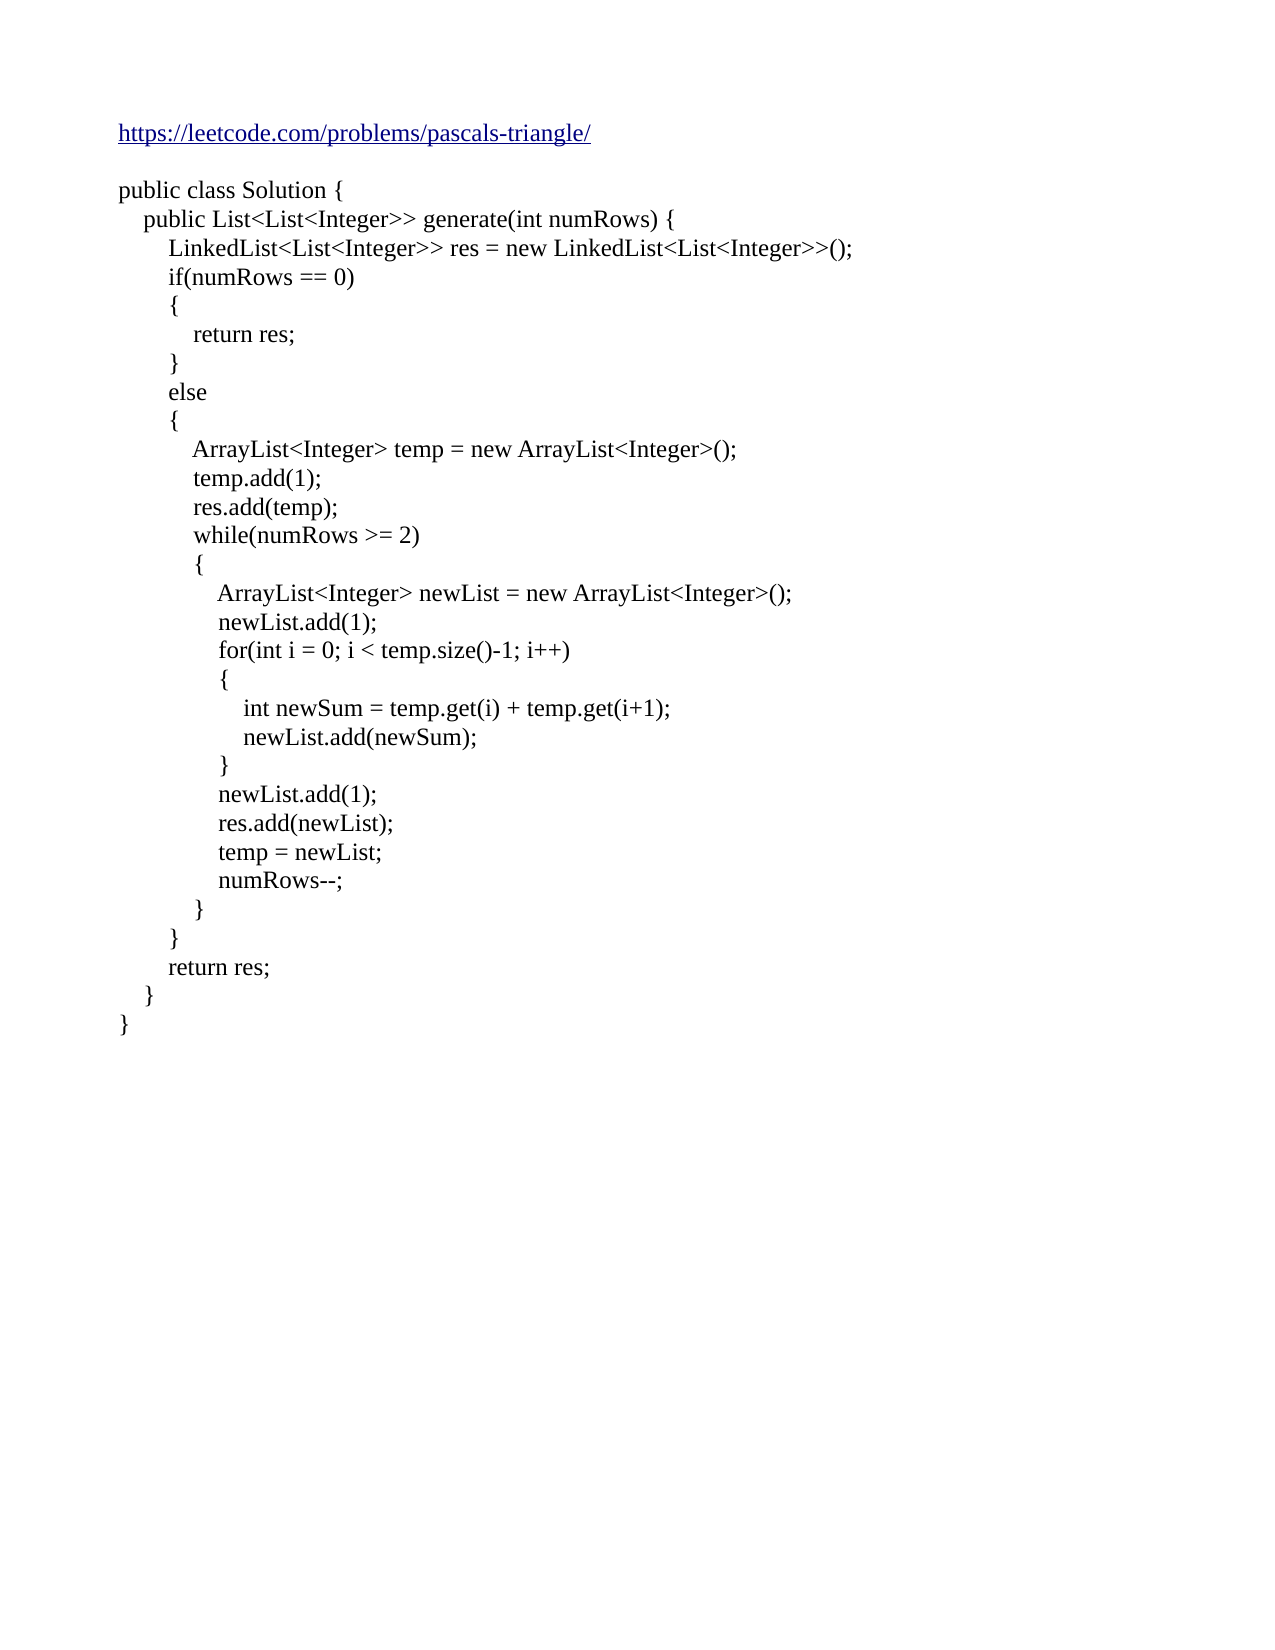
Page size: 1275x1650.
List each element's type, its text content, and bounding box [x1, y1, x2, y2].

text newList.add(1); [118, 607, 1157, 636]
text res.add(newList); [118, 808, 1157, 837]
text } [118, 348, 1157, 377]
text } [118, 923, 1157, 952]
text while(numRows >= 2) [118, 521, 1157, 549]
text temp = newList; [118, 837, 1157, 866]
text temp.add(1); [118, 463, 1157, 492]
text return res; [118, 319, 1157, 348]
text newList.add(1); [118, 779, 1157, 808]
text public List<List<Integer>> generate(int numRows) { [118, 204, 1157, 233]
text else [118, 377, 1157, 406]
text } [118, 981, 1157, 1009]
text https://leetcode.com/problems/pascals-triangle/ [118, 118, 1157, 147]
text { [118, 406, 1157, 434]
text LinkedList<List<Integer>> res = new LinkedList<List<Integer>>(); [118, 233, 1157, 262]
text { [118, 664, 1157, 693]
text { [118, 291, 1157, 319]
text newList.add(newSum); [118, 722, 1157, 751]
text ArrayList<Integer> newList = new ArrayList<Integer>(); [118, 578, 1157, 607]
text numRows--; [118, 866, 1157, 894]
text for(int i = 0; i < temp.size()-1; i++) [118, 636, 1157, 664]
text public class Solution { [118, 176, 1157, 204]
text res.add(temp); [118, 492, 1157, 521]
text } [118, 1009, 1157, 1038]
text return res; [118, 952, 1157, 981]
text int newSum = temp.get(i) + temp.get(i+1); [118, 693, 1157, 722]
text } [118, 751, 1157, 779]
text { [118, 549, 1157, 578]
text ArrayList<Integer> temp = new ArrayList<Integer>(); [118, 434, 1157, 463]
text } [118, 894, 1157, 923]
text if(numRows == 0) [118, 262, 1157, 291]
